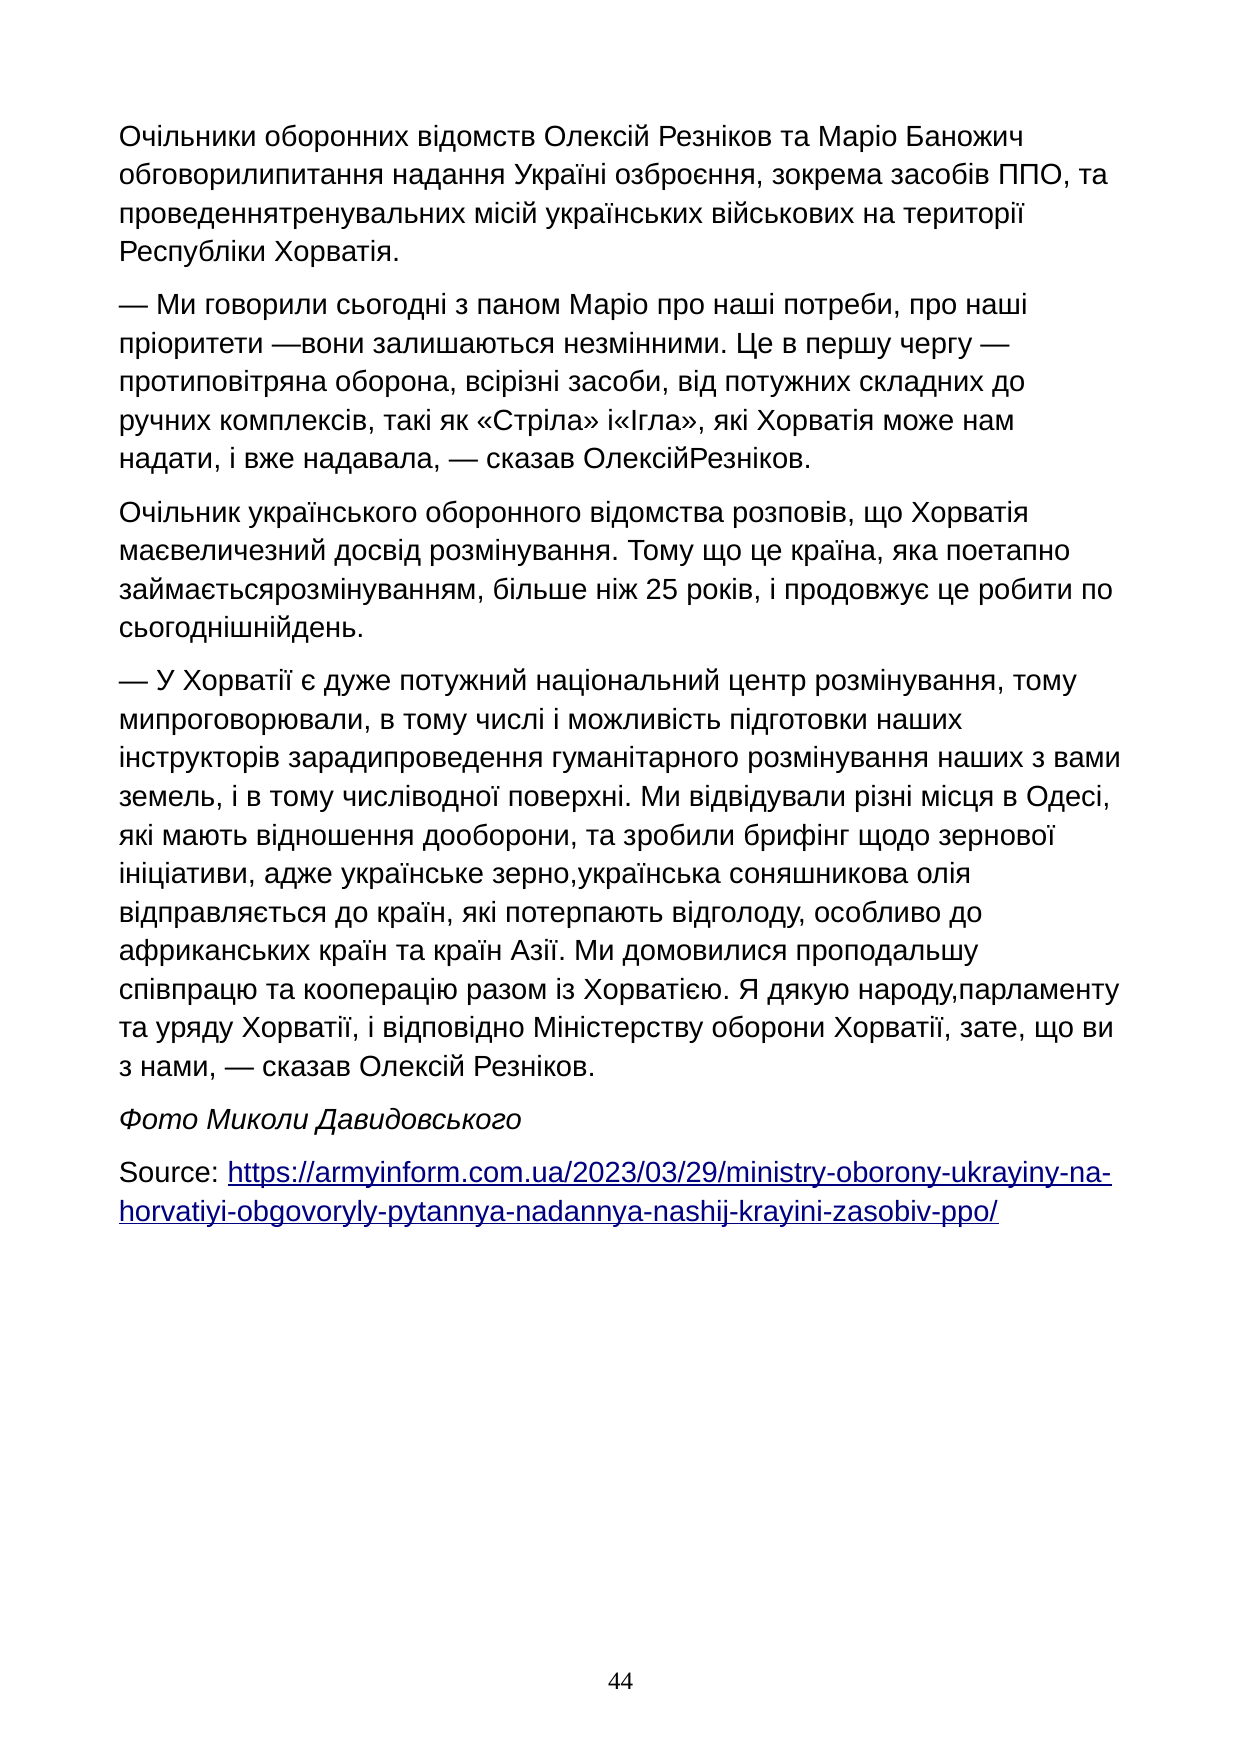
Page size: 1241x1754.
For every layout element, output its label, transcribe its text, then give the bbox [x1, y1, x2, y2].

text — Ми говорили сьогодні з паном Маріо про наші потреби, про наші пріоритети —вони залишаються незмінними. Це в першу чергу — протиповітряна оборона, всірізні засоби, від потужних складних до ручних комплексів, такі як «Стріла» і«Ігла», які Хорватія може нам надати, і вже надавала, — сказав ОлексійРезніков. [118, 287, 1122, 475]
text — У Хорватії є дуже потужний національний центр розмінування, тому мипроговорювали, в тому числі і можливість підготовки наших інструкторів зарадипроведення гуманітарного розмінування наших з вами земель, і в тому числіводної поверхні. Ми відвідували різні місця в Одесі, які мають відношення дооборони, та зробили брифінг щодо зернової ініціативи, адже українське зерно,українська соняшникова олія відправляється до країн, які потерпають відголоду, особливо до африканських країн та країн Азії. Ми домовилися проподальшу співпрацю та кооперацію разом із Хорватією. Я дякую народу,парламенту та уряду Хорватії, і відповідно Міністерству оборони Хорватії, зате, що ви з нами, — сказав Олексій Резніков. [118, 663, 1122, 1082]
text Очільники оборонних відомств Олексій Резніков та Маріо Баножич обговорилипитання надання Україні озброєння, зокрема засобів ППО, та проведеннятренувальних місій українських військових на території Республіки Хорватія. [118, 118, 1122, 268]
text Фото Миколи Давидовського [118, 1102, 1122, 1135]
text Source: https://armyinform.com.ua/2023/03/29/ministry-oborony-ukrayiny-na-horvatiyi-obgovoryly-pytannya-nadannya-nashij-krayini-zasobiv-ppo/ [118, 1155, 1122, 1227]
text Очільник українського оборонного відомства розповів, що Хорватія маєвеличезний досвід розмінування. Тому що це країна, яка поетапно займаєтьсярозмінуванням, більше ніж 25 років, і продовжує це робити по сьогоднішнійдень. [118, 494, 1122, 644]
